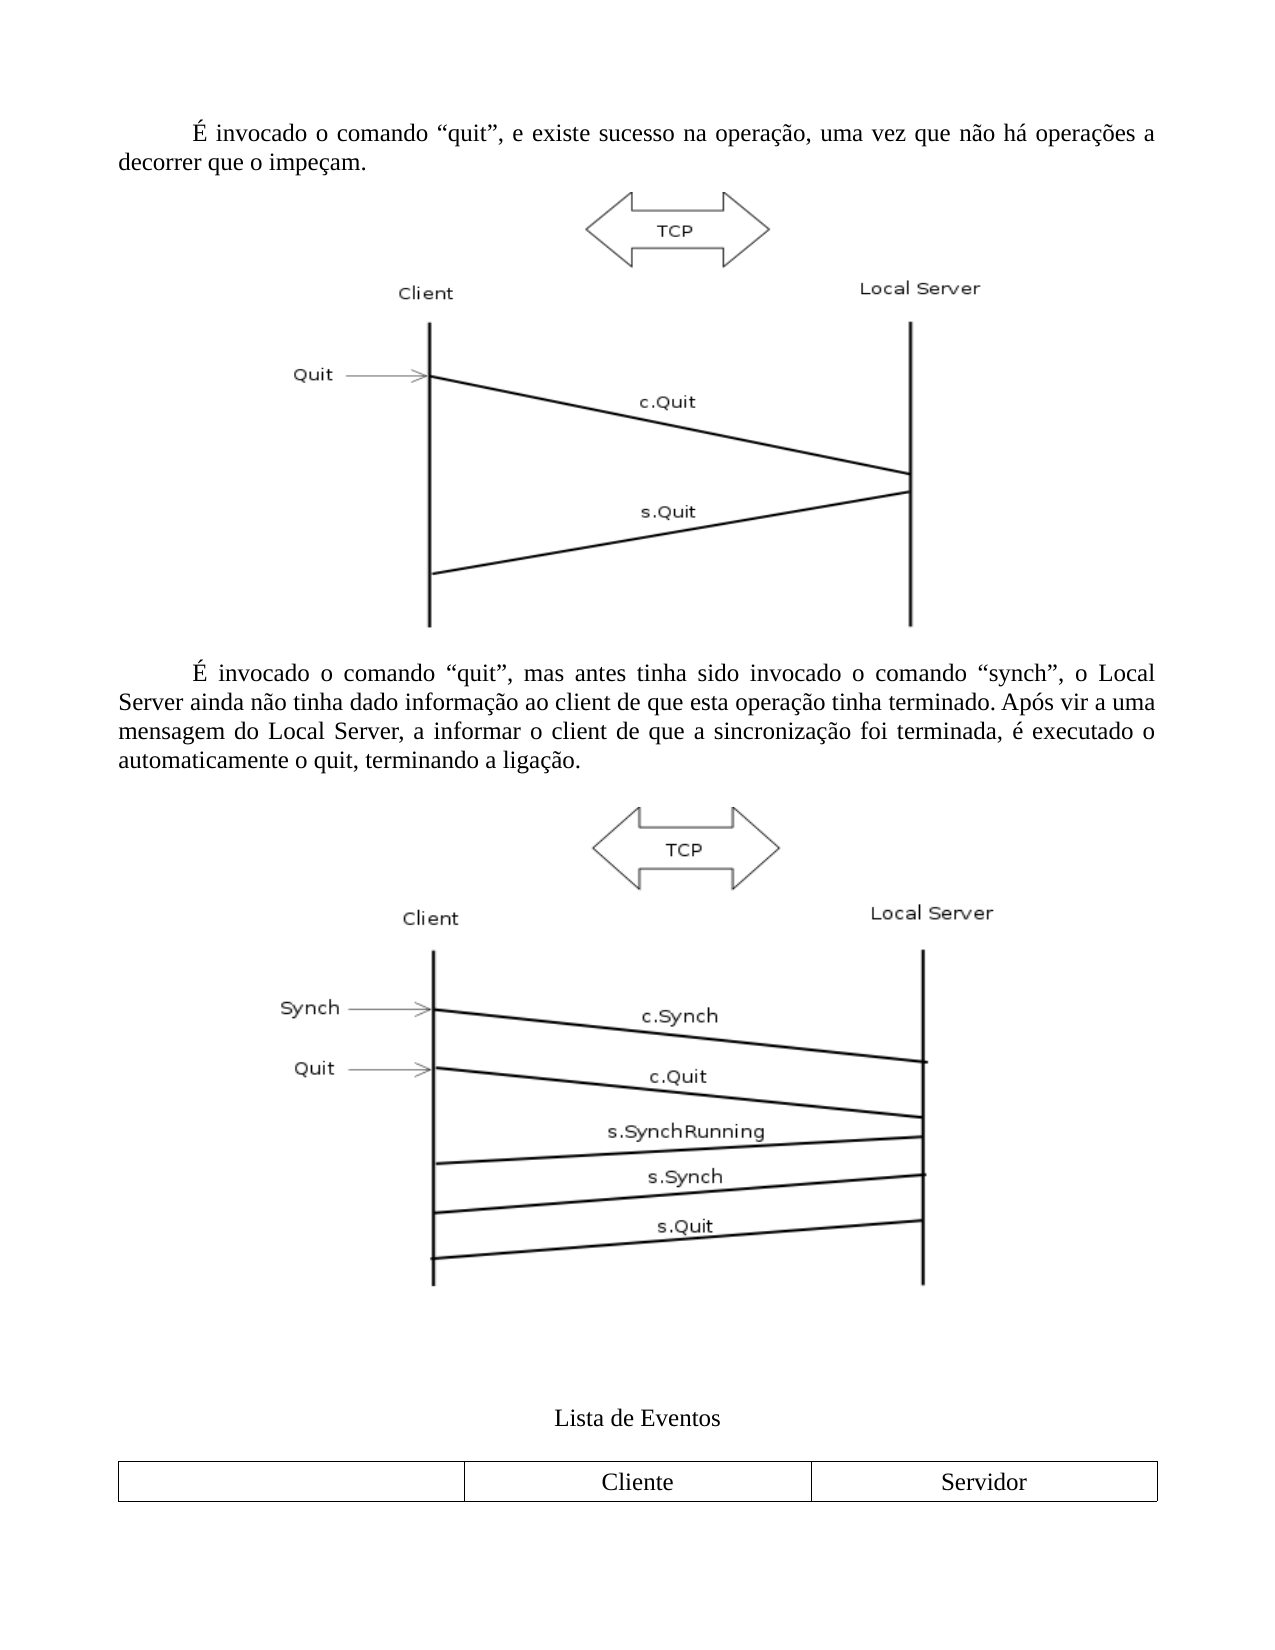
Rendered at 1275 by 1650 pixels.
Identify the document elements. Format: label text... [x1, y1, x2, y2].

table_header [119, 1462, 464, 1501]
table_header Cliente [465, 1462, 811, 1501]
table_header Servidor [812, 1462, 1157, 1501]
text É invocado o comando “quit”, e existe sucesso na operação, uma vez que não há operações a decorrer que o impeçam. [118, 118, 1157, 176]
picture [280, 807, 995, 1289]
picture [293, 192, 982, 630]
text Lista de Eventos [118, 1403, 1157, 1432]
text É invocado o comando “quit”, mas antes tinha sido invocado o comando “synch”, o Local Server ainda não tinha dado informação ao client de que esta operação tinha terminado. Após vir a uma mensagem do Local Server, a informar o client de que a sincronização foi terminada, é executado o automaticamente o quit, terminando a ligação. [118, 658, 1157, 773]
